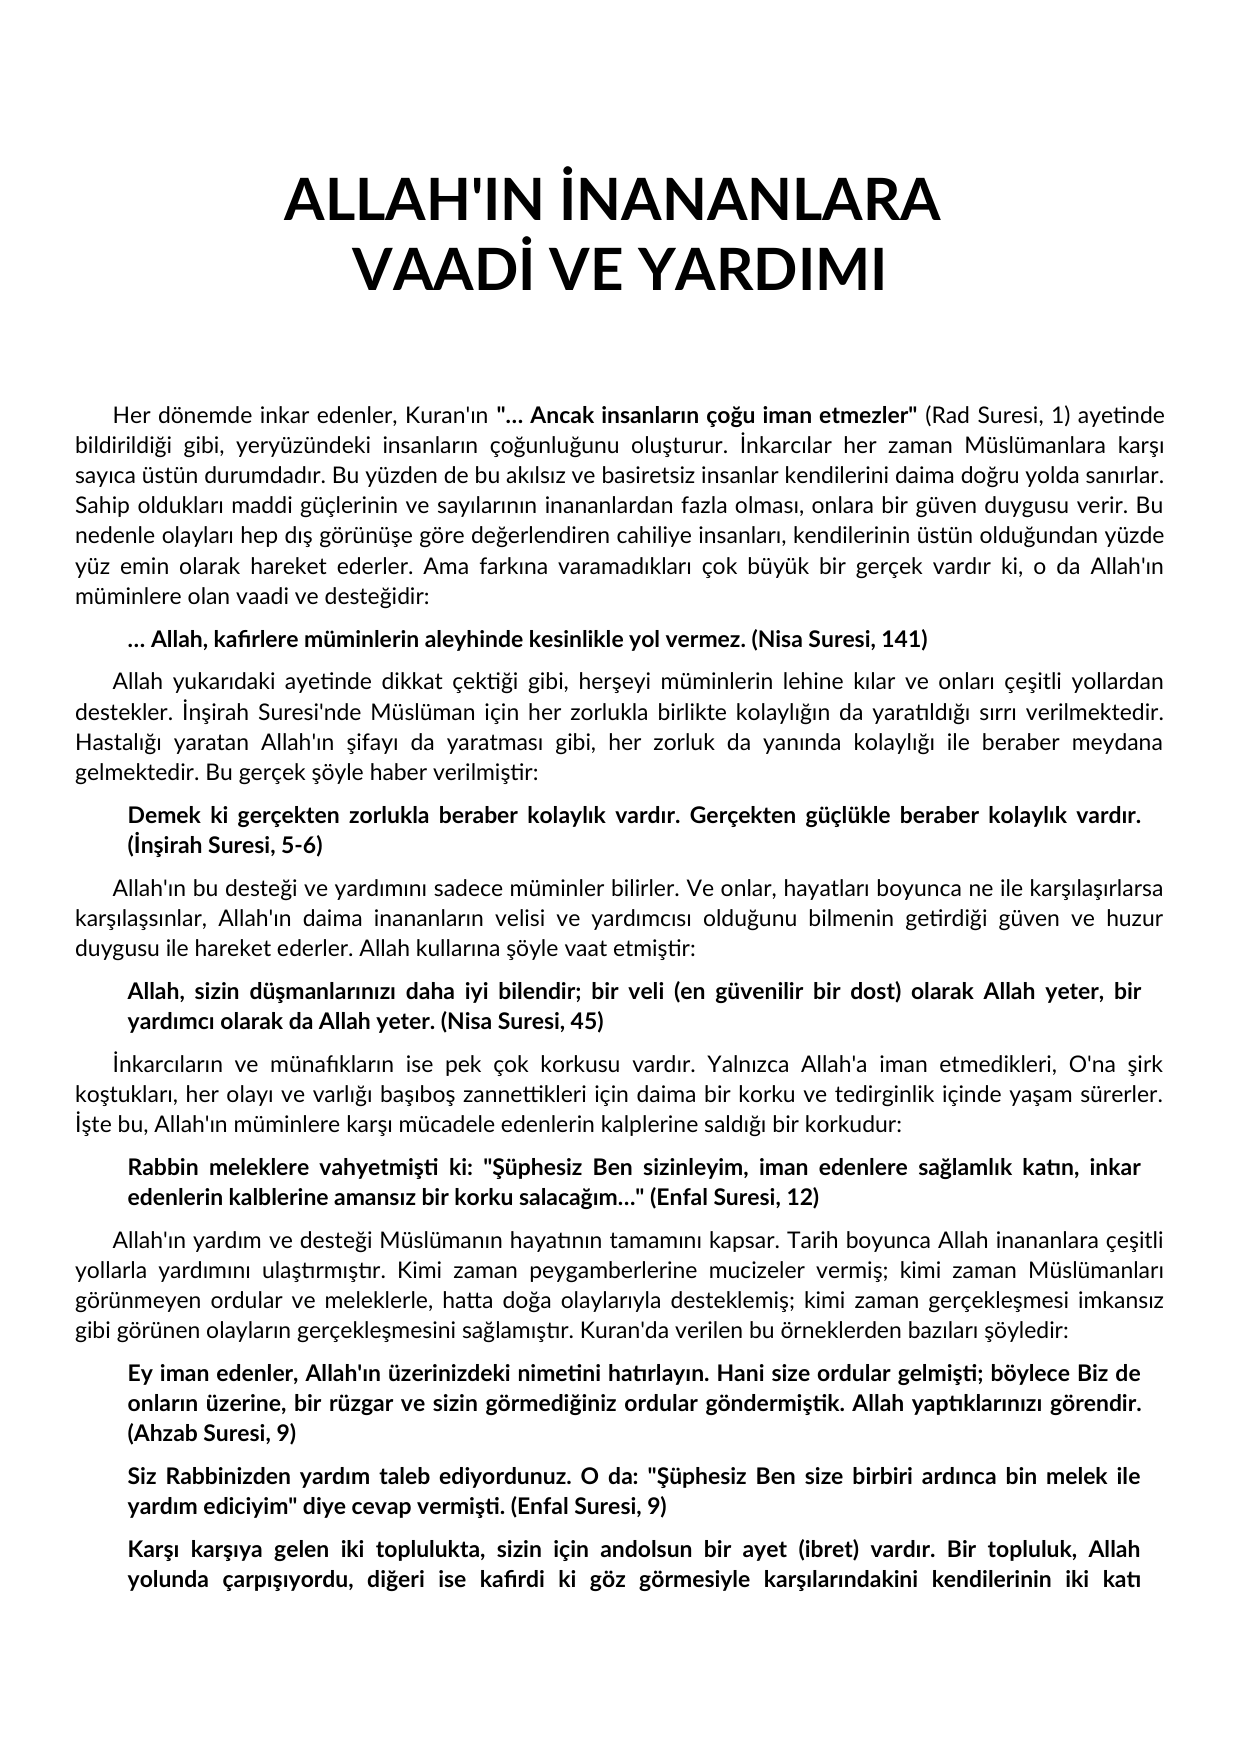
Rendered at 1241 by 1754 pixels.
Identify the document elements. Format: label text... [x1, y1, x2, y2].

text … Allah, kafirlere müminlerin aleyhinde kesinlikle yol vermez. (Nisa Suresi, 141) [127, 624, 1143, 652]
text Her dönemde inkar edenler, Kuran'ın "… Ancak insanların çoğu iman etmezler" (Rad Suresi, 1) ayetinde bildirildiği gibi, yeryüzündeki insanların çoğunluğunu oluşturur. İnkarcılar her zaman Müslümanlara karşı sayıca üstün durumdadır. Bu yüzden de bu akılsız ve basiretsiz insanlar kendilerini daima doğru yolda sanırlar. Sahip oldukları maddi güçlerinin ve sayılarının inananlardan fazla olması, onlara bir güven duygusu verir. Bu nedenle olayları hep dış görünüşe göre değerlendiren cahiliye insanları, kendilerinin üstün olduğundan yüzde yüz emin olarak hareket ederler. Ama farkına varamadıkları çok büyük bir gerçek vardır ki, o da Allah'ın müminlere olan vaadi ve desteğidir: [75, 400, 1165, 609]
text Demek ki gerçekten zorlukla beraber kolaylık vardır. Gerçekten güçlükle beraber kolaylık vardır. (İnşirah Suresi, 5-6) [127, 800, 1143, 858]
subtitle ALLAH'IN İNANANLARA VAADİ VE YARDIMI [75, 162, 1165, 302]
text Karşı karşıya gelen iki toplulukta, sizin için andolsun bir ayet (ibret) vardır. Bir topluluk, Allah yolunda çarpışıyordu, diğeri ise kafirdi ki göz görmesiyle karşılarındakini kendilerinin iki katı [127, 1535, 1143, 1592]
text Ey iman edenler, Allah'ın üzerinizdeki nimetini hatırlayın. Hani size ordular gelmişti; böylece Biz de onların üzerine, bir rüzgar ve sizin görmediğiniz ordular göndermiştik. Allah yaptıklarınızı görendir. (Ahzab Suresi, 9) [127, 1359, 1143, 1447]
text Allah'ın bu desteği ve yardımını sadece müminler bilirler. Ve onlar, hayatları boyunca ne ile karşılaşırlarsa karşılaşsınlar, Allah'ın daima inananların velisi ve yardımcısı olduğunu bilmenin getirdiği güven ve huzur duygusu ile hareket ederler. Allah kullarına şöyle vaat etmiştir: [75, 873, 1165, 961]
text Rabbin meleklere vahyetmişti ki: "Şüphesiz Ben sizinleyim, iman edenlere sağlamlık katın, inkar edenlerin kalblerine amansız bir korku salacağım…" (Enfal Suresi, 12) [127, 1152, 1143, 1210]
text Siz Rabbinizden yardım taleb ediyordunuz. O da: "Şüphesiz Ben size birbiri ardınca bin melek ile yardım ediciyim" diye cevap vermişti. (Enfal Suresi, 9) [127, 1462, 1143, 1519]
text İnkarcıların ve münafıkların ise pek çok korkusu vardır. Yalnızca Allah'a iman etmedikleri, O'na şirk koştukları, her olayı ve varlığı başıboş zannettikleri için daima bir korku ve tedirginlik içinde yaşam sürerler. İşte bu, Allah'ın müminlere karşı mücadele edenlerin kalplerine saldığı bir korkudur: [75, 1049, 1165, 1137]
text Allah yukarıdaki ayetinde dikkat çektiği gibi, herşeyi müminlerin lehine kılar ve onları çeşitli yollardan destekler. İnşirah Suresi'nde Müslüman için her zorlukla birlikte kolaylığın da yaratıldığı sırrı verilmektedir. Hastalığı yaratan Allah'ın şifayı da yaratması gibi, her zorluk da yanında kolaylığı ile beraber meydana gelmektedir. Bu gerçek şöyle haber verilmiştir: [75, 667, 1165, 785]
text Allah, sizin düşmanlarınızı daha iyi bilendir; bir veli (en güvenilir bir dost) olarak Allah yeter, bir yardımcı olarak da Allah yeter. (Nisa Suresi, 45) [127, 976, 1143, 1034]
text Allah'ın yardım ve desteği Müslümanın hayatının tamamını kapsar. Tarih boyunca Allah inananlara çeşitli yollarla yardımını ulaştırmıştır. Kimi zaman peygamberlerine mucizeler vermiş; kimi zaman Müslümanları görünmeyen ordular ve meleklerle, hatta doğa olaylarıyla desteklemiş; kimi zaman gerçekleşmesi imkansız gibi görünen olayların gerçekleşmesini sağlamıştır. Kuran'da verilen bu örneklerden bazıları şöyledir: [75, 1225, 1165, 1343]
